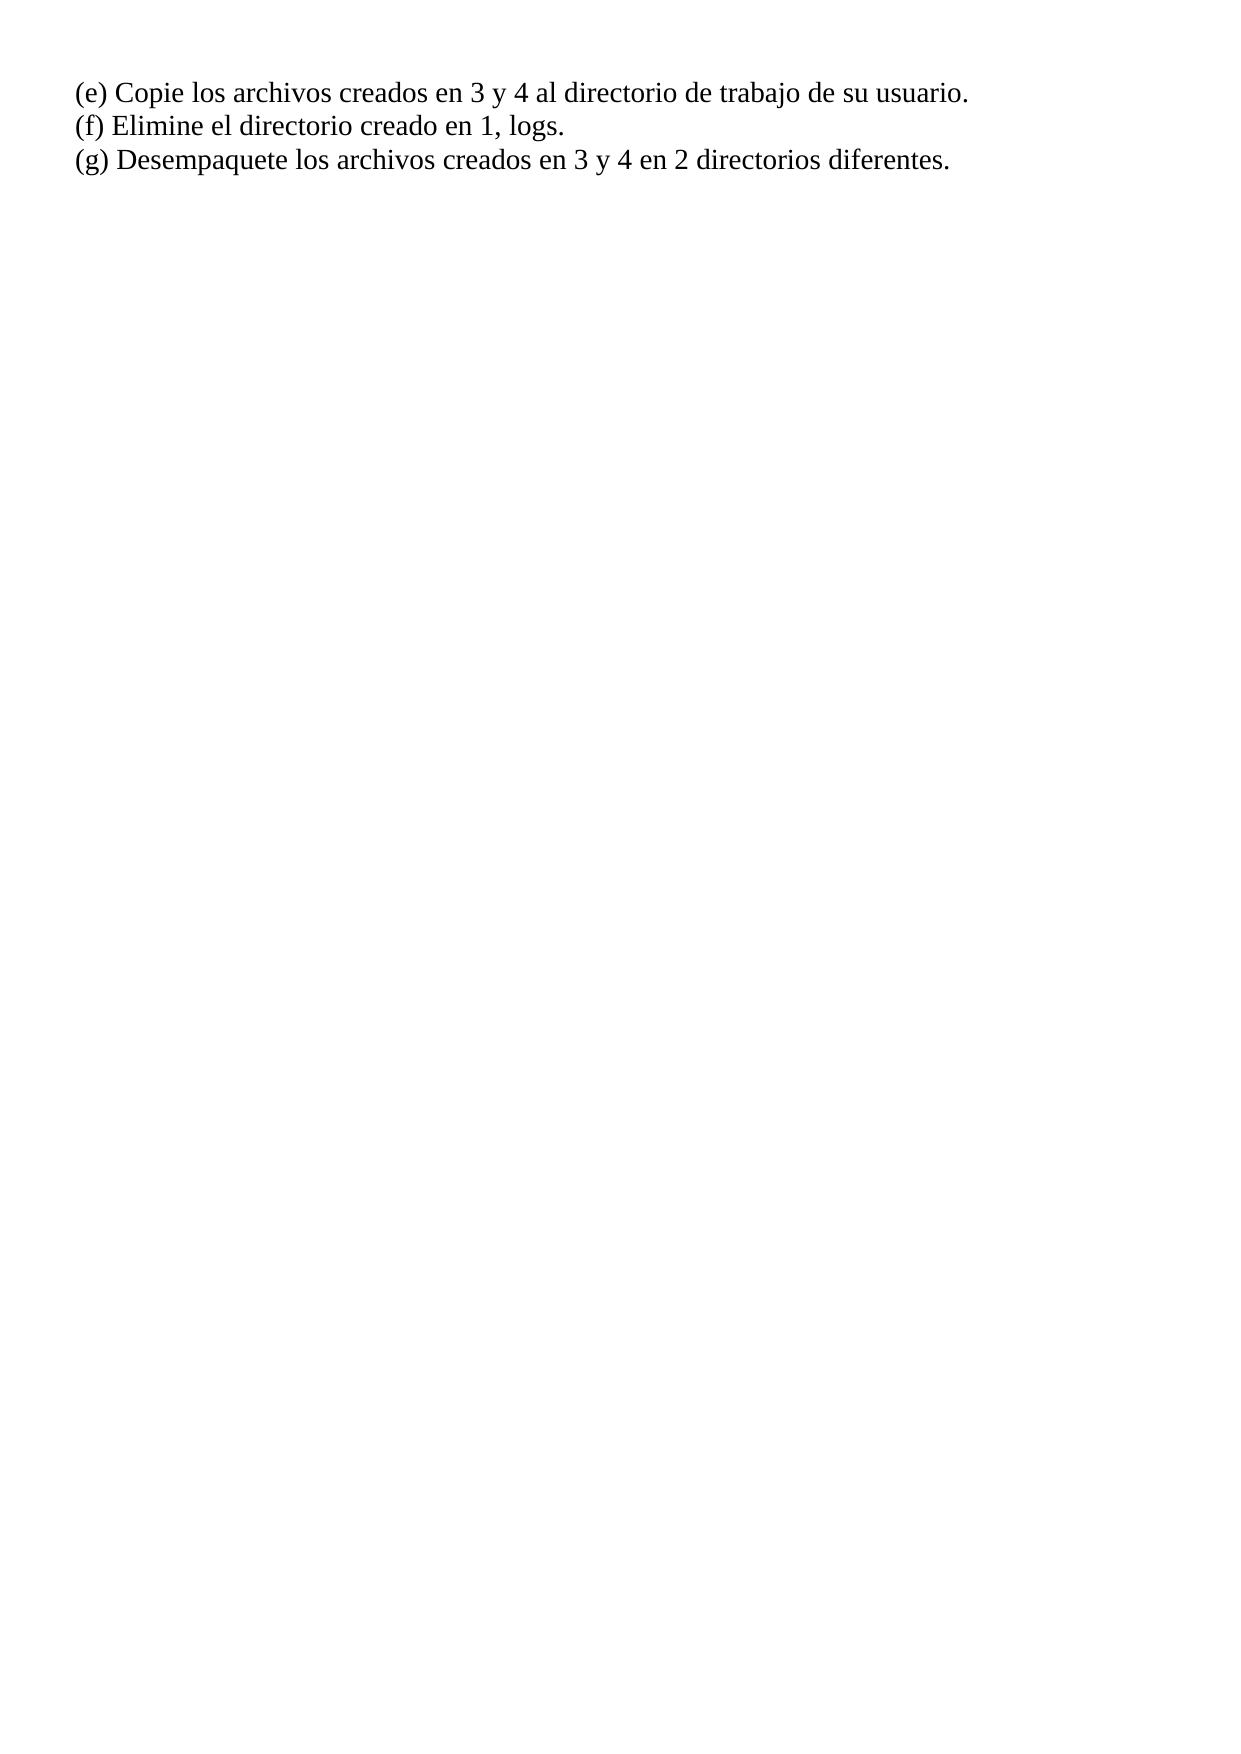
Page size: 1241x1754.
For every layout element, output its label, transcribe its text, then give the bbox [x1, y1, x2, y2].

text (f) Elimine el directorio creado en 1, logs. [75, 108, 1165, 142]
text (g) Desempaquete los archivos creados en 3 y 4 en 2 directorios diferentes. [75, 142, 1165, 176]
text (e) Copie los archivos creados en 3 y 4 al directorio de trabajo de su usuario. [75, 75, 1165, 108]
